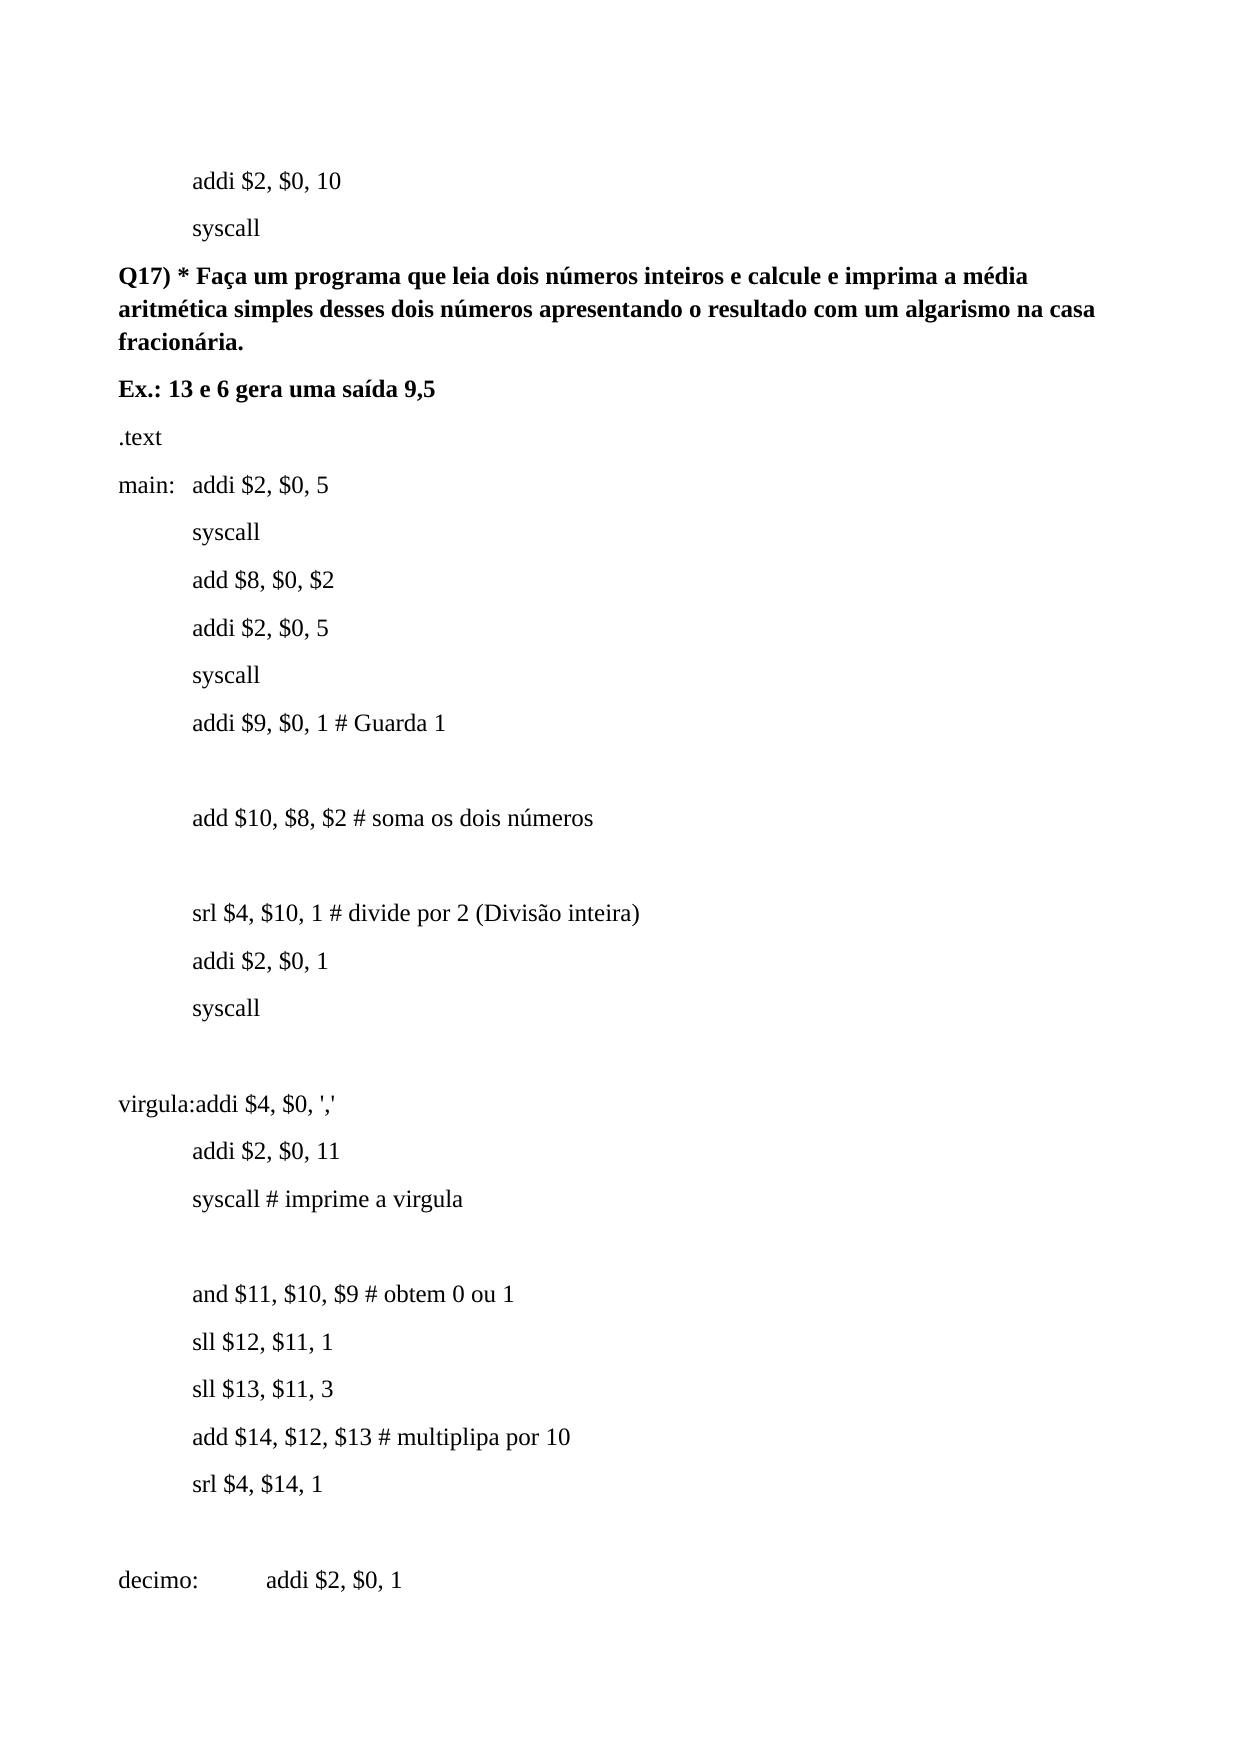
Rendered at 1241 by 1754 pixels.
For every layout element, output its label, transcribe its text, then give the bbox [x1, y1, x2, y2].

text Q17) * Faça um programa que leia dois números inteiros e calcule e imprima a média aritmética simples desses dois números apresentando o resultado com um algarismo na casa fracionária. [118, 261, 1122, 356]
text syscall [118, 213, 1122, 242]
text add $14, $12, $13 # multiplipa por 10 [118, 1422, 1122, 1451]
text addi $9, $0, 1 # Guarda 1 [118, 708, 1122, 737]
text addi $2, $0, 10 [118, 166, 1122, 194]
text syscall # imprime a virgula [118, 1184, 1122, 1213]
text decimo: addi $2, $0, 1 [118, 1565, 1122, 1593]
text syscall [118, 660, 1122, 689]
text .text [118, 422, 1122, 451]
text sll $13, $11, 3 [118, 1374, 1122, 1403]
text and $11, $10, $9 # obtem 0 ou 1 [118, 1279, 1122, 1308]
text syscall [118, 517, 1122, 546]
text sll $12, $11, 1 [118, 1327, 1122, 1355]
text syscall [118, 993, 1122, 1022]
text add $10, $8, $2 # soma os dois números [118, 803, 1122, 832]
text main: addi $2, $0, 5 [118, 470, 1122, 498]
text addi $2, $0, 1 [118, 946, 1122, 974]
text addi $2, $0, 11 [118, 1136, 1122, 1165]
text Ex.: 13 e 6 gera uma saída 9,5 [118, 374, 1122, 403]
text addi $2, $0, 5 [118, 613, 1122, 641]
text srl $4, $10, 1 # divide por 2 (Divisão inteira) [118, 898, 1122, 927]
text srl $4, $14, 1 [118, 1469, 1122, 1498]
text virgula:addi $4, $0, ',' [118, 1089, 1122, 1117]
text add $8, $0, $2 [118, 565, 1122, 594]
